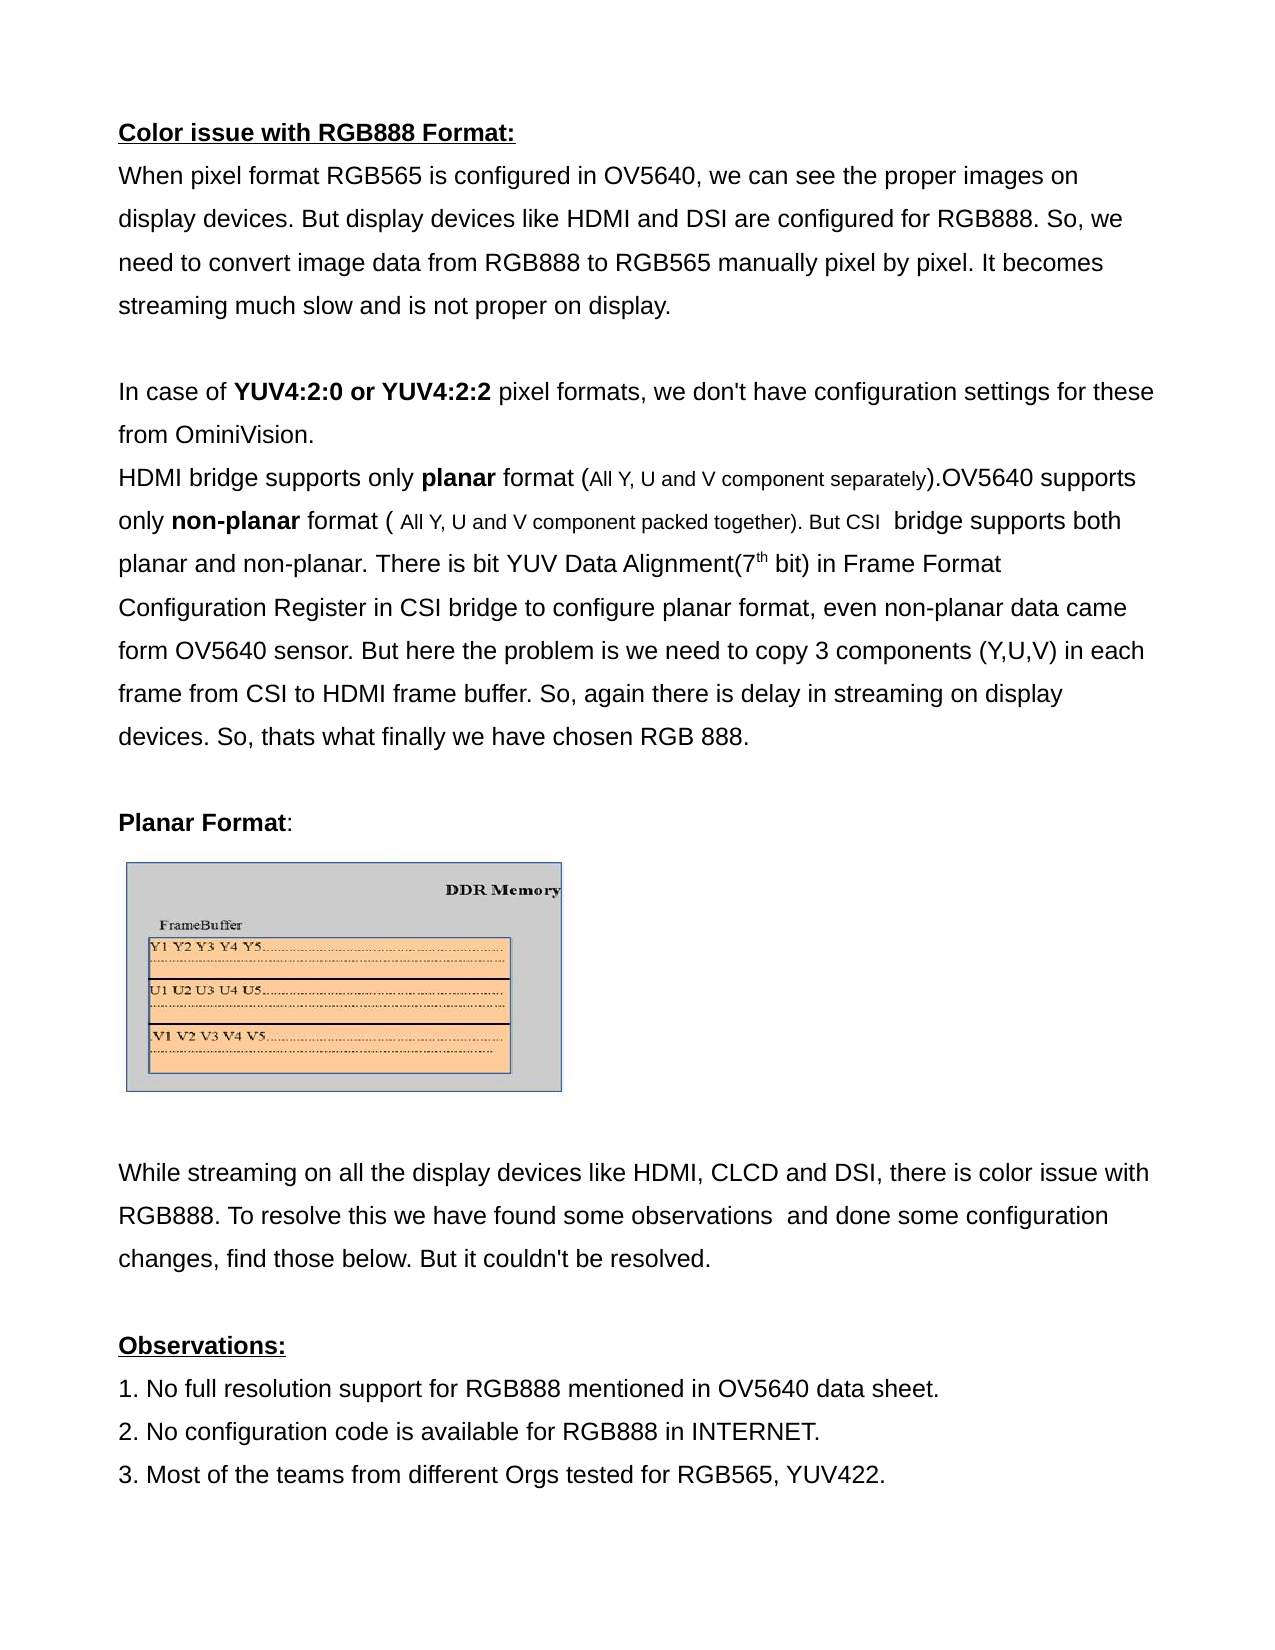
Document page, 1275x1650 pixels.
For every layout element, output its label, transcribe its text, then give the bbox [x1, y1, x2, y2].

text While streaming on all the display devices like HDMI, CLCD and DSI, there is color issue with RGB888. To resolve this we have found some observations and done some configuration changes, find those below. But it couldn't be resolved. [118, 1158, 1157, 1273]
text HDMI bridge supports only planar format (All Y, U and V component separately).OV5640 supports only non-planar format ( All Y, U and V component packed together). But CSI bridge supports both planar and non-planar. There is bit YUV Data Alignment(7th bit) in Frame Format Configuration Register in CSI bridge to configure planar format, even non-planar data came form OV5640 sensor. But here the problem is we need to copy 3 components (Y,U,V) in each frame from CSI to HDMI frame buffer. So, again there is delay in streaming on display devices. So, thats what finally we have chosen RGB 888. [118, 463, 1157, 751]
text 3. Most of the teams from different Orgs tested for RGB565, YUV422. [118, 1460, 1157, 1489]
text 1. No full resolution support for RGB888 mentioned in OV5640 data sheet. [118, 1374, 1157, 1403]
text When pixel format RGB565 is configured in OV5640, we can see the proper images on display devices. But display devices like HDMI and DSI are configured for RGB888. So, we need to convert image data from RGB888 to RGB565 manually pixel by pixel. It becomes streaming much slow and is not proper on display. [118, 161, 1157, 319]
text In case of YUV4:2:0 or YUV4:2:2 pixel formats, we don't have configuration settings for these from OminiVision. [118, 377, 1157, 449]
text Color issue with RGB888 Format: [118, 118, 1157, 147]
picture [118, 851, 576, 1101]
text 2. No configuration code is available for RGB888 in INTERNET. [118, 1417, 1157, 1446]
text Planar Format: [118, 808, 1157, 837]
text Observations: [118, 1331, 1157, 1359]
